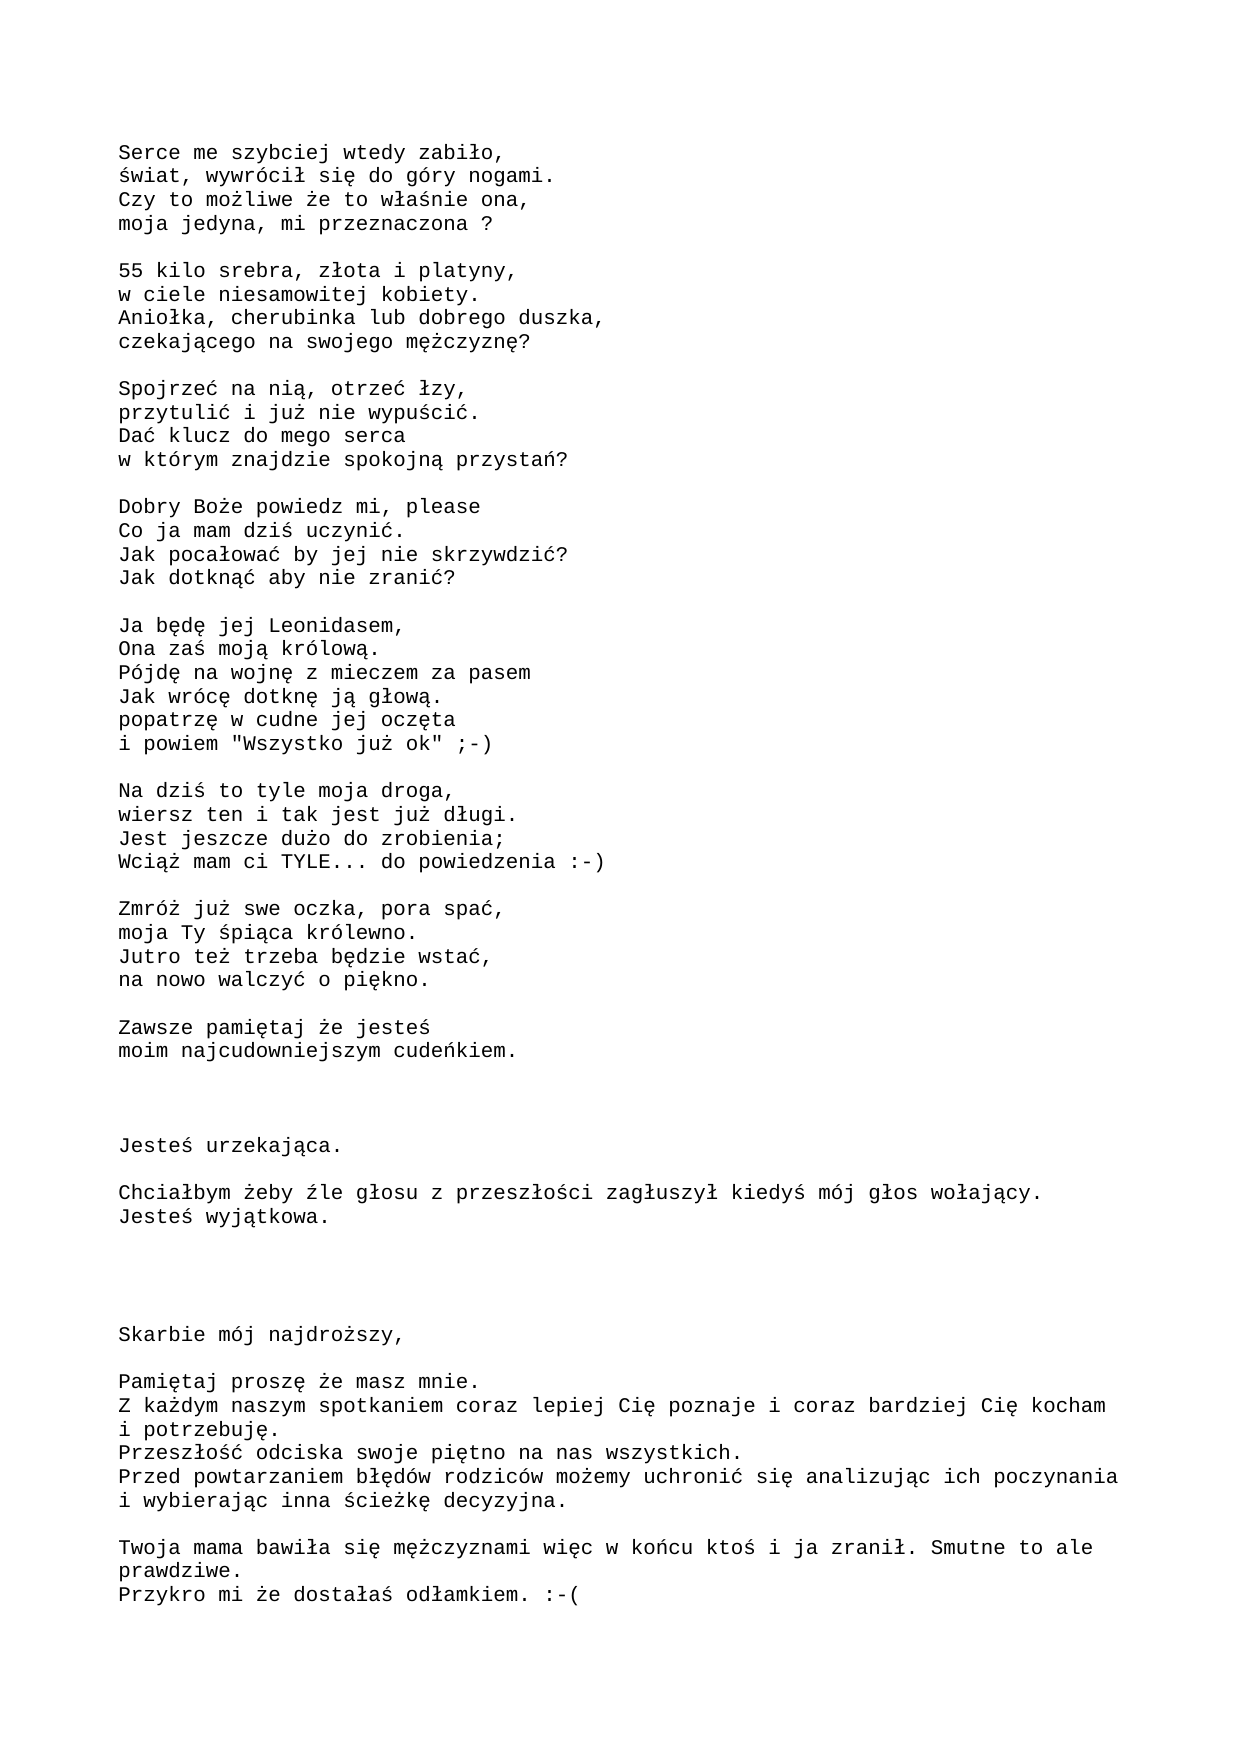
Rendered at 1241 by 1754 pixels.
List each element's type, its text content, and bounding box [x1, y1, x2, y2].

text Ona zaś moją królową. [118, 638, 1122, 662]
text Chciałbym żeby źle głosu z przeszłości zagłuszył kiedyś mój głos wołający. Jesteś wyjątkowa. [118, 1182, 1122, 1229]
text na nowo walczyć o piękno. [118, 969, 1122, 993]
text Jak dotknąć aby nie zranić? [118, 567, 1122, 591]
text w ciele niesamowitej kobiety. [118, 284, 1122, 307]
text Zmróż już swe oczka, pora spać, [118, 898, 1122, 922]
text Na dziś to tyle moja droga, [118, 780, 1122, 804]
text w którym znajdzie spokojną przystań? [118, 449, 1122, 473]
text Wciąż mam ci TYLE... do powiedzenia :-) [118, 851, 1122, 875]
text i powiem "Wszystko już ok" ;-) [118, 733, 1122, 757]
text Serce me szybciej wtedy zabiło, [118, 142, 1122, 165]
text Spojrzeć na nią, otrzeć łzy, [118, 378, 1122, 402]
text popatrzę w cudne jej oczęta [118, 709, 1122, 733]
text Jesteś urzekająca. [118, 1135, 1122, 1158]
text moja jedyna, mi przeznaczona ? [118, 213, 1122, 236]
text Twoja mama bawiła się mężczyznami więc w końcu ktoś i ja zranił. Smutne to ale prawdziwe. [118, 1537, 1122, 1584]
text Skarbie mój najdroższy, [118, 1324, 1122, 1348]
text przytulić i już nie wypuścić. [118, 402, 1122, 426]
text Dać klucz do mego serca [118, 426, 1122, 449]
text moim najcudowniejszym cudeńkiem. [118, 1040, 1122, 1064]
text czekającego na swojego mężczyznę? [118, 331, 1122, 354]
text Pamiętaj proszę że masz mnie. [118, 1371, 1122, 1395]
text Zawsze pamiętaj że jesteś [118, 1017, 1122, 1040]
text 55 kilo srebra, złota i platyny, [118, 260, 1122, 284]
text Czy to możliwe że to właśnie ona, [118, 189, 1122, 213]
text Jak pocałować by jej nie skrzywdzić? [118, 544, 1122, 567]
text Dobry Boże powiedz mi, please [118, 496, 1122, 520]
text moja Ty śpiąca królewno. [118, 922, 1122, 946]
text wiersz ten i tak jest już długi. [118, 804, 1122, 827]
text Jutro też trzeba będzie wstać, [118, 946, 1122, 969]
text Jest jeszcze dużo do zrobienia; [118, 827, 1122, 851]
text Z każdym naszym spotkaniem coraz lepiej Cię poznaje i coraz bardziej Cię kocham i potrzebuję. [118, 1395, 1122, 1442]
text Przed powtarzaniem błędów rodziców możemy uchronić się analizując ich poczynania i wybierając inna ścieżkę decyzyjna. [118, 1466, 1122, 1513]
text Pójdę na wojnę z mieczem za pasem [118, 662, 1122, 686]
text Jak wrócę dotknę ją głową. [118, 686, 1122, 709]
text świat, wywrócił się do góry nogami. [118, 165, 1122, 189]
text Aniołka, cherubinka lub dobrego duszka, [118, 307, 1122, 331]
text Przykro mi że dostałaś odłamkiem. :-( [118, 1584, 1122, 1608]
text Przeszłość odciska swoje piętno na nas wszystkich. [118, 1442, 1122, 1466]
text Co ja mam dziś uczynić. [118, 520, 1122, 544]
text Ja będę jej Leonidasem, [118, 615, 1122, 638]
